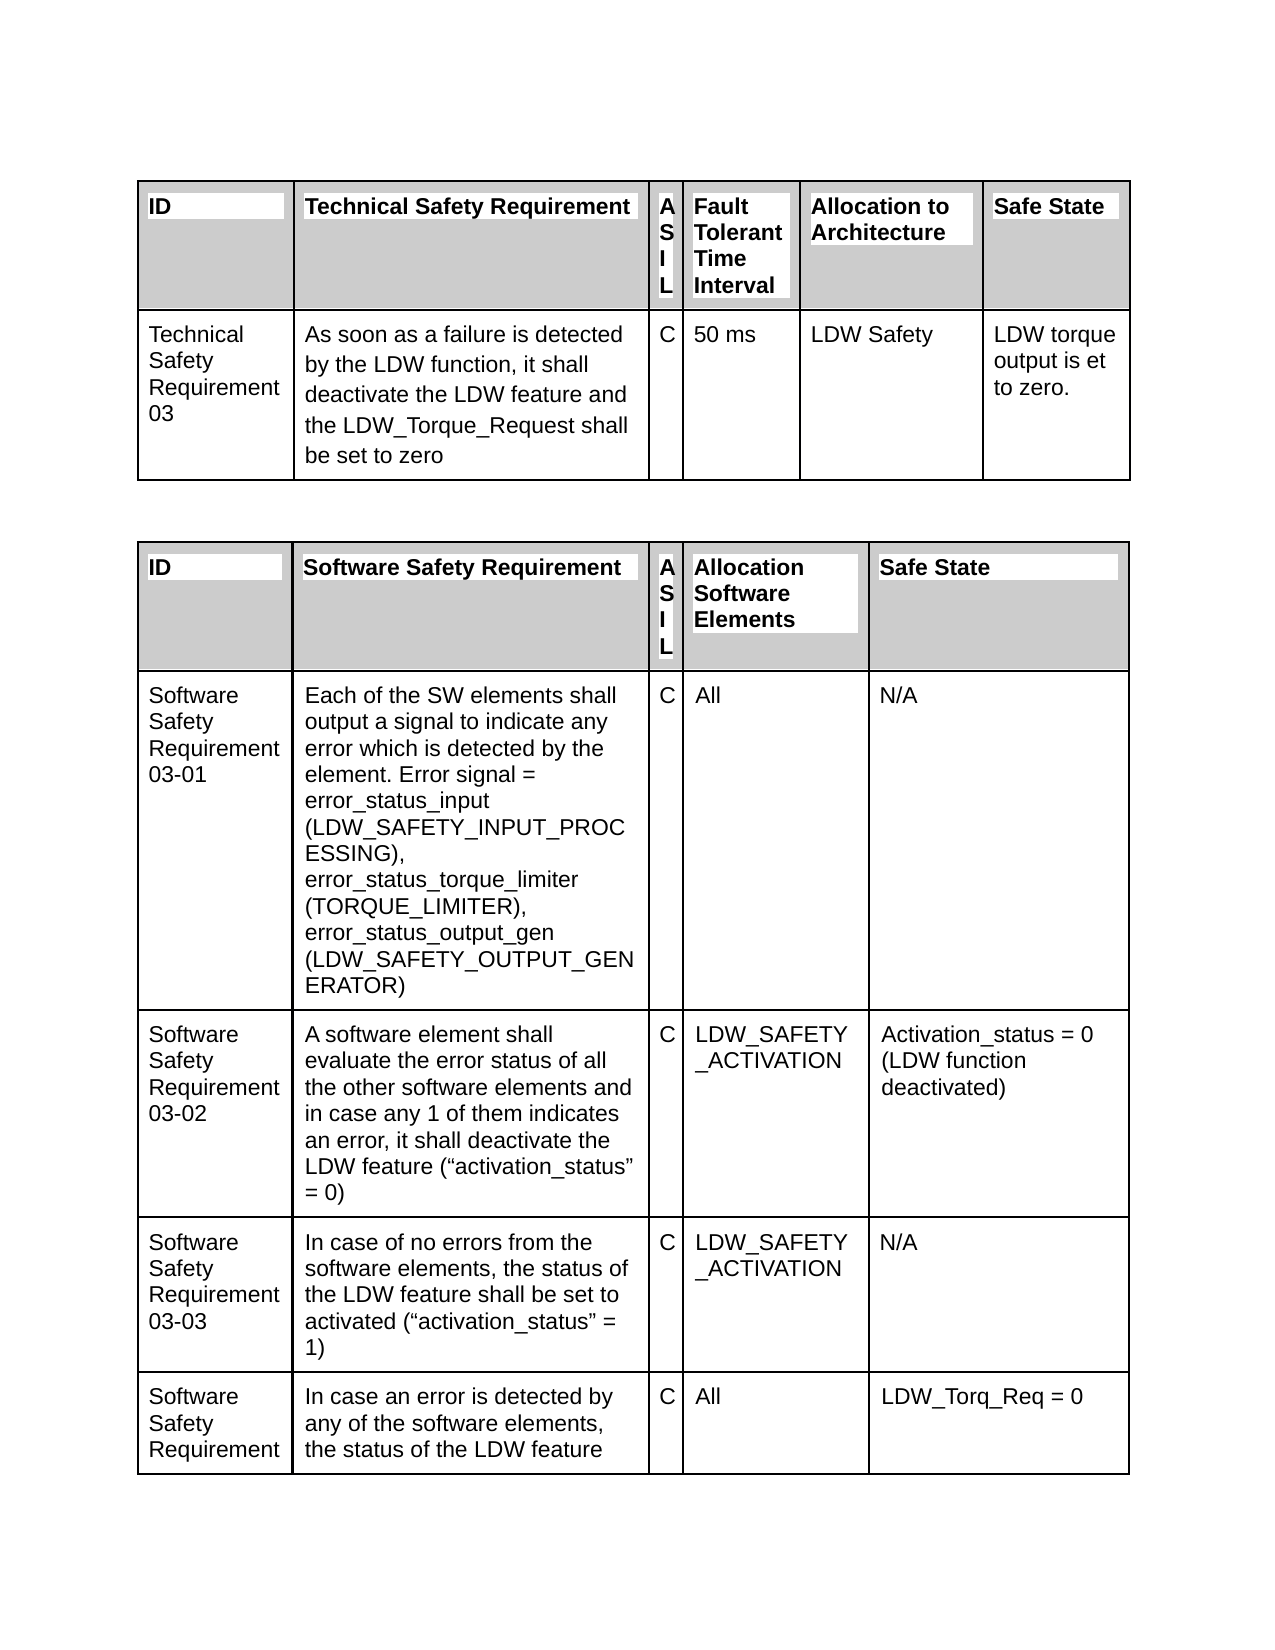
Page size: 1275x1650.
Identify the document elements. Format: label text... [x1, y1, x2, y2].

table_cell N/A [870, 1218, 1128, 1371]
table_cell All [684, 672, 868, 1009]
table_header Software Safety Requirement [294, 543, 648, 669]
table_cell Software Safety Requirement03-03 [139, 1218, 291, 1371]
table_cell LDW_Torq_Req = 0 [870, 1373, 1128, 1473]
table_cell N/A [870, 672, 1128, 1009]
table_cell Each of the SW elements shall output a signal to indicate any error which is detected by the element. Error signal = error_status_input (LDW_SAFETY_INPUT_PROCESSING), error_status_torque_limiter (TORQUE_LIMITER), error_status_output_gen (LDW_SAFETY_OUTPUT_GENERATOR) [294, 672, 648, 1009]
table_cell Software Safety Requirement03-02 [139, 1011, 291, 1216]
table_header Safe State [984, 182, 1129, 308]
table_cell C [650, 1218, 682, 1371]
table_cell LDW_SAFETY_ACTIVATION [684, 1011, 868, 1216]
table_cell LDW_SAFETY_ACTIVATION [684, 1218, 868, 1371]
table_cell Software Safety Requirement03-01 [139, 672, 291, 1009]
table_header Technical Safety Requirement [295, 182, 648, 308]
table_header Allocation to Architecture [801, 182, 982, 308]
table_cell 50 ms [684, 311, 799, 479]
table_header ID [139, 182, 293, 308]
table_cell A software element shall evaluate the error status of all the other software elements and in case any 1 of them indicates an error, it shall deactivate the LDW feature (“activation_status” = 0) [294, 1011, 648, 1216]
table_cell Activation_status = 0 (LDW function deactivated) [870, 1011, 1128, 1216]
table_header ID [139, 543, 291, 669]
table_cell LDW torque output is et to zero. [984, 311, 1129, 479]
table_cell Software Safety Requirement [139, 1373, 291, 1473]
table_cell All [684, 1373, 868, 1473]
table_cell C [650, 1011, 682, 1216]
table_cell C [650, 311, 682, 479]
table_header Fault Tolerant Time Interval [684, 182, 799, 308]
table_cell LDW Safety [801, 311, 982, 479]
table_cell As soon as a failure is detected by the LDW function, it shall deactivate the LDW feature and the LDW_Torque_Request shall be set to zero [295, 311, 648, 479]
table_cell Technical Safety Requirement 03 [139, 311, 293, 479]
table_header Allocation Software Elements [684, 543, 868, 669]
table_header ASIL [650, 182, 682, 308]
table_cell In case an error is detected by any of the software elements, the status of the LDW feature [294, 1373, 648, 1473]
table_cell C [650, 1373, 682, 1473]
table_header ASIL [650, 543, 682, 669]
table_header Safe State [870, 543, 1128, 669]
table_cell C [650, 672, 682, 1009]
table_cell In case of no errors from the software elements, the status of the LDW feature shall be set to activated (“activation_status” = 1) [294, 1218, 648, 1371]
